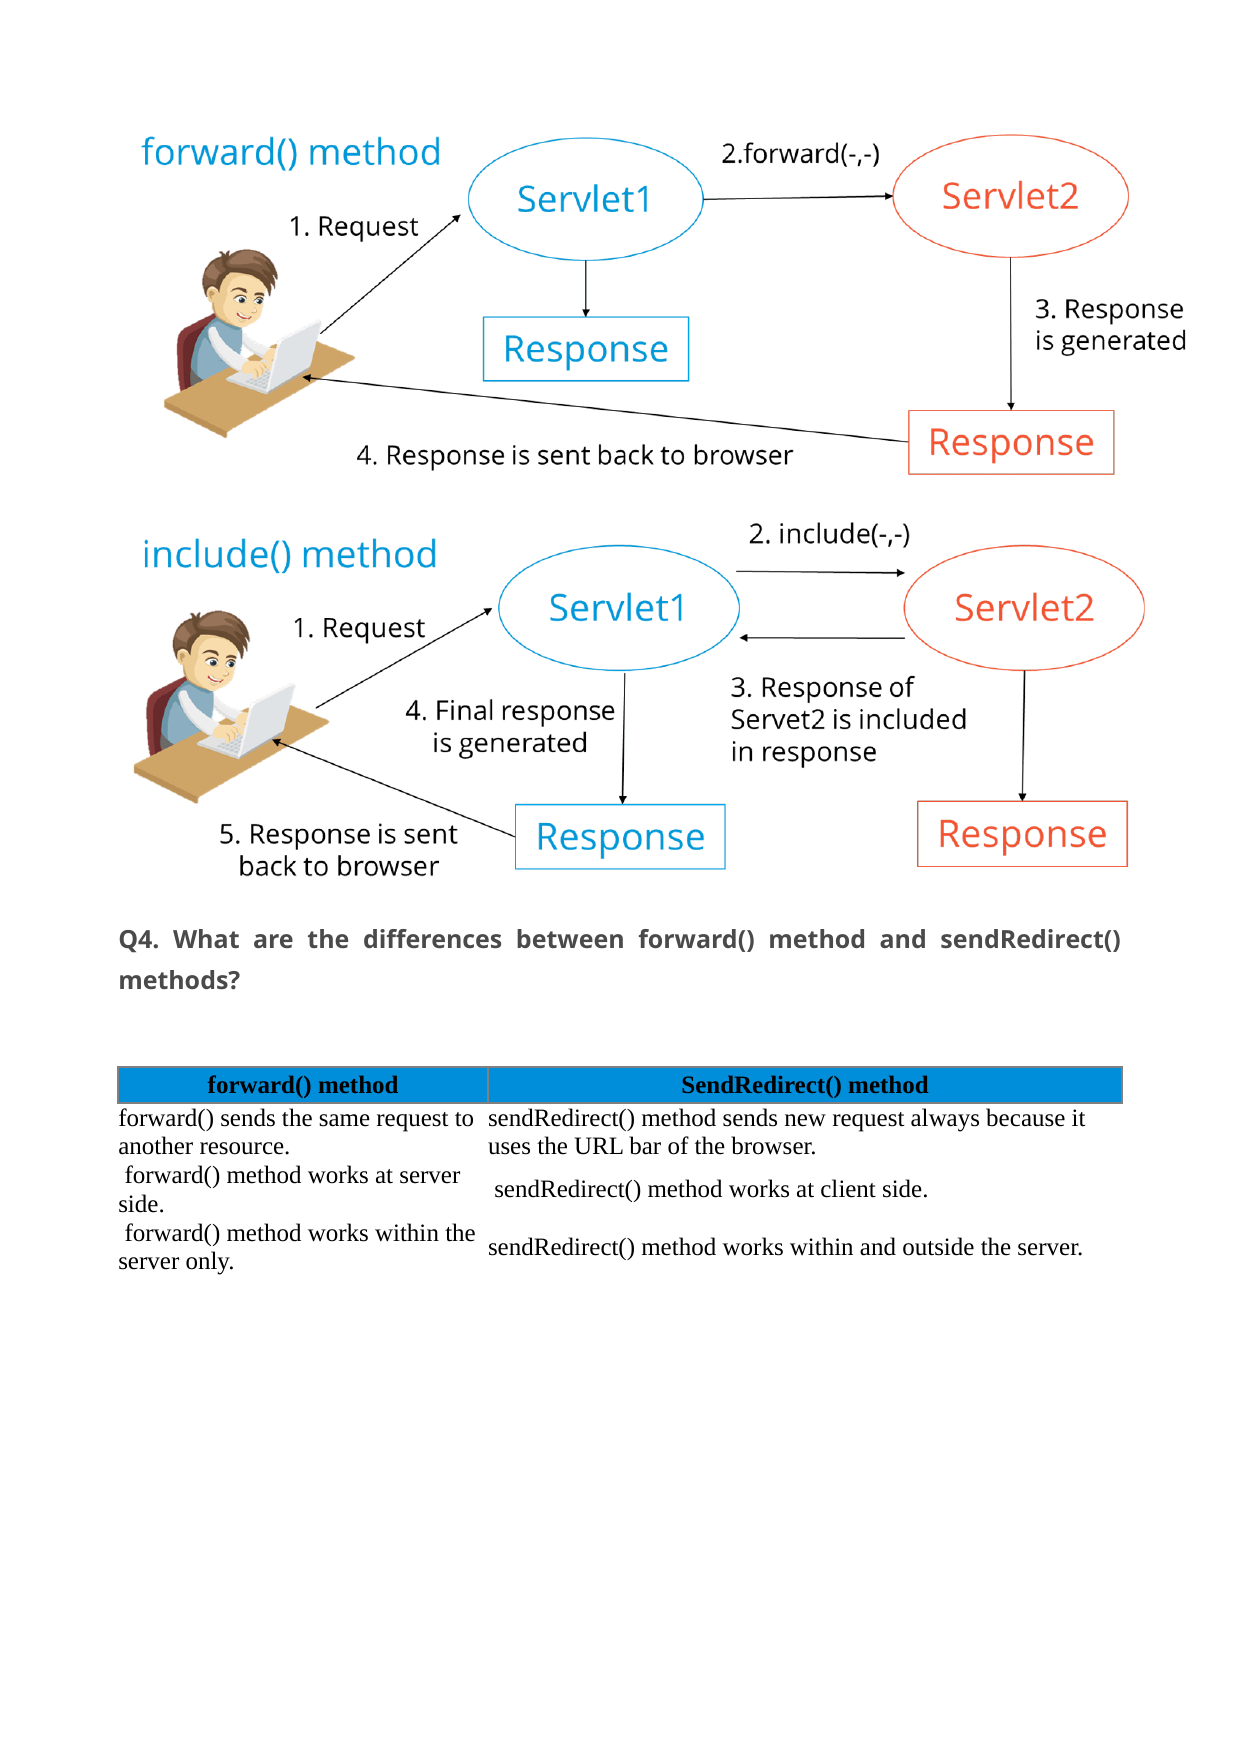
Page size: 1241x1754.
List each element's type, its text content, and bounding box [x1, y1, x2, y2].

table_cell sendRedirect() method works at client side. [488, 1160, 1122, 1218]
table_cell sendRedirect() method sends new request always because it uses the URL bar of the browser. [488, 1104, 1122, 1160]
picture [118, 510, 1145, 899]
table_cell forward() method works at server side. [118, 1160, 488, 1218]
subtitle Q4. What are the differences between forward() method and sendRedirect() methods? [118, 922, 1122, 997]
table_cell forward() sends the same request to another resource. [118, 1104, 488, 1160]
table_header forward() method [119, 1068, 487, 1102]
table_cell sendRedirect() method works within and outside the server. [488, 1218, 1122, 1275]
table_cell forward() method works within the server only. [118, 1218, 488, 1275]
table_header SendRedirect() method [489, 1068, 1121, 1102]
picture [118, 118, 1208, 487]
